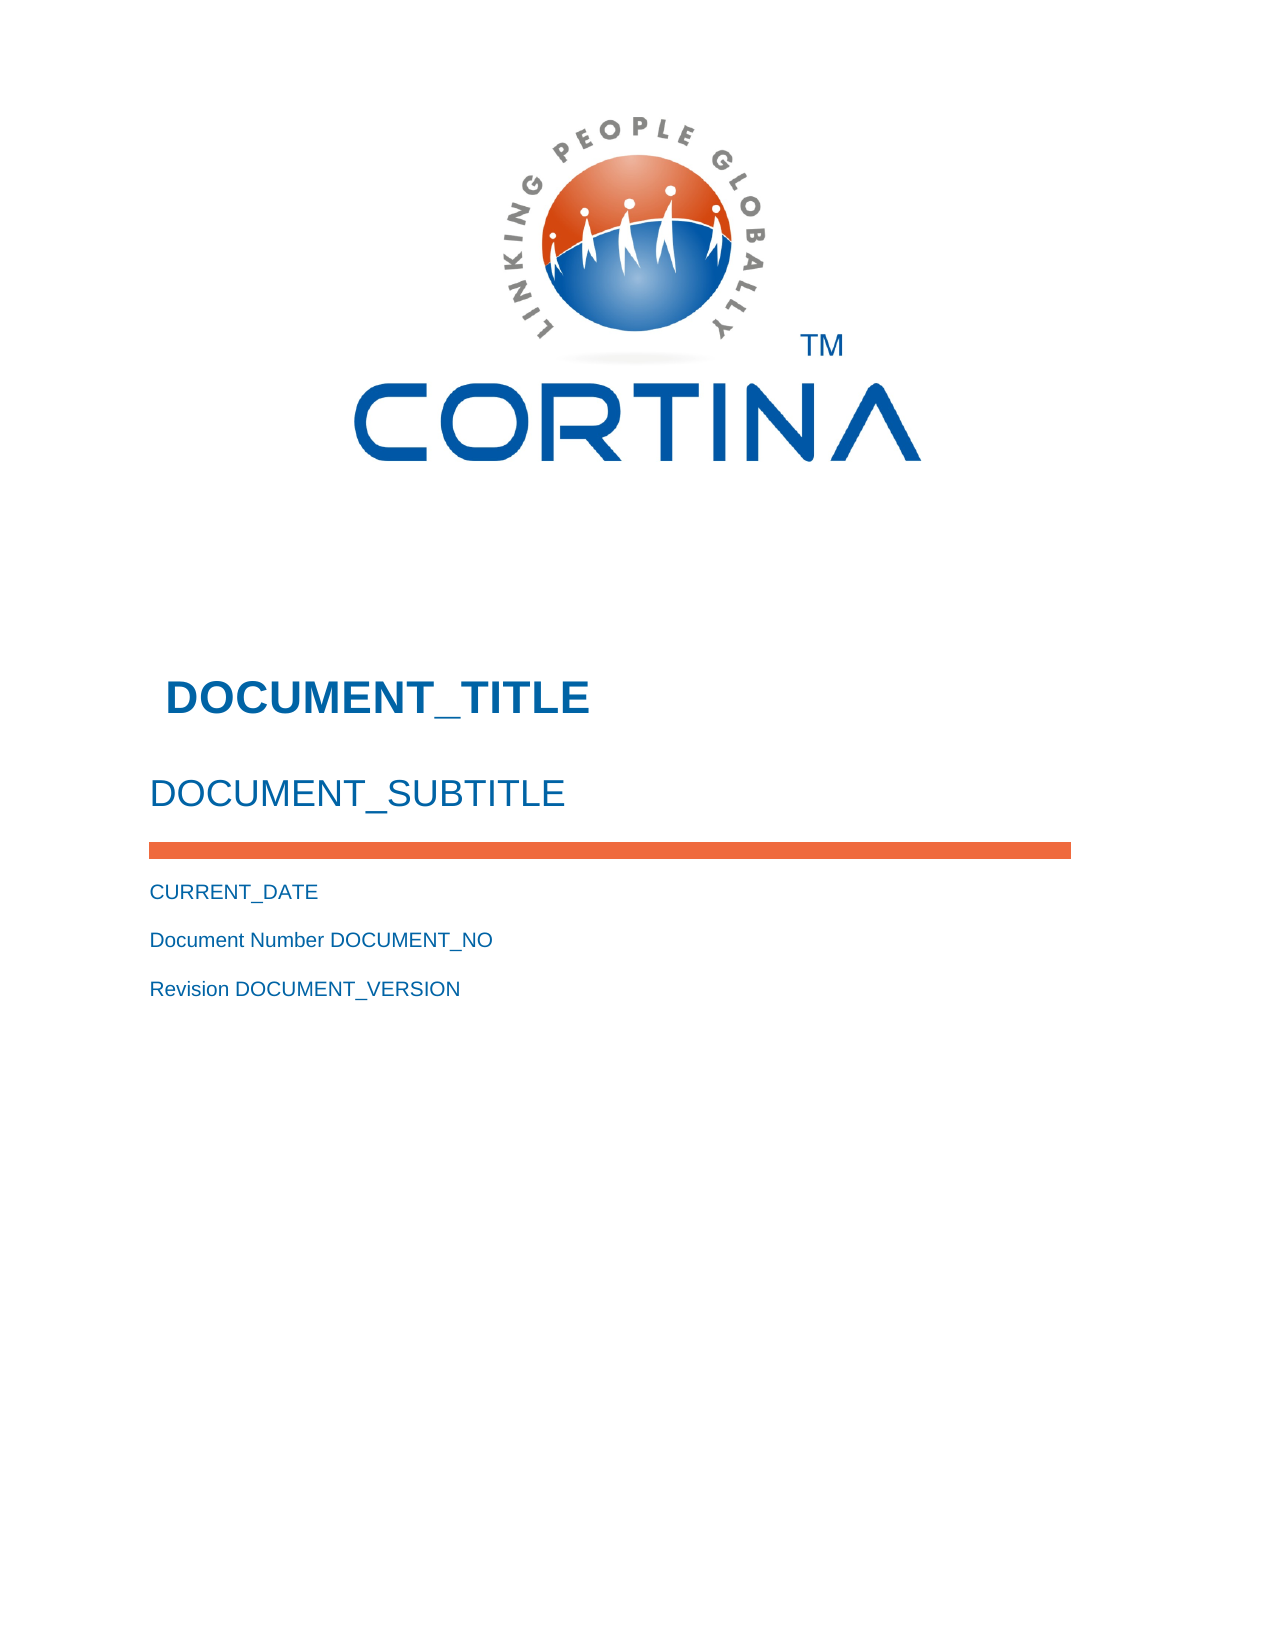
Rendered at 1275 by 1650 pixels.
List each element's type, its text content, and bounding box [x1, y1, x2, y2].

title DOCUMENT_TITLE [149, 663, 1126, 725]
picture [342, 106, 933, 471]
text Document Number DOCUMENT_NO [149, 928, 1126, 952]
text CURRENT_DATE [149, 880, 1126, 904]
table_header [149, 842, 1071, 859]
subtitle DOCUMENT_SUBTITLE [149, 771, 1126, 814]
text Revision DOCUMENT_VERSION [149, 977, 1126, 1001]
